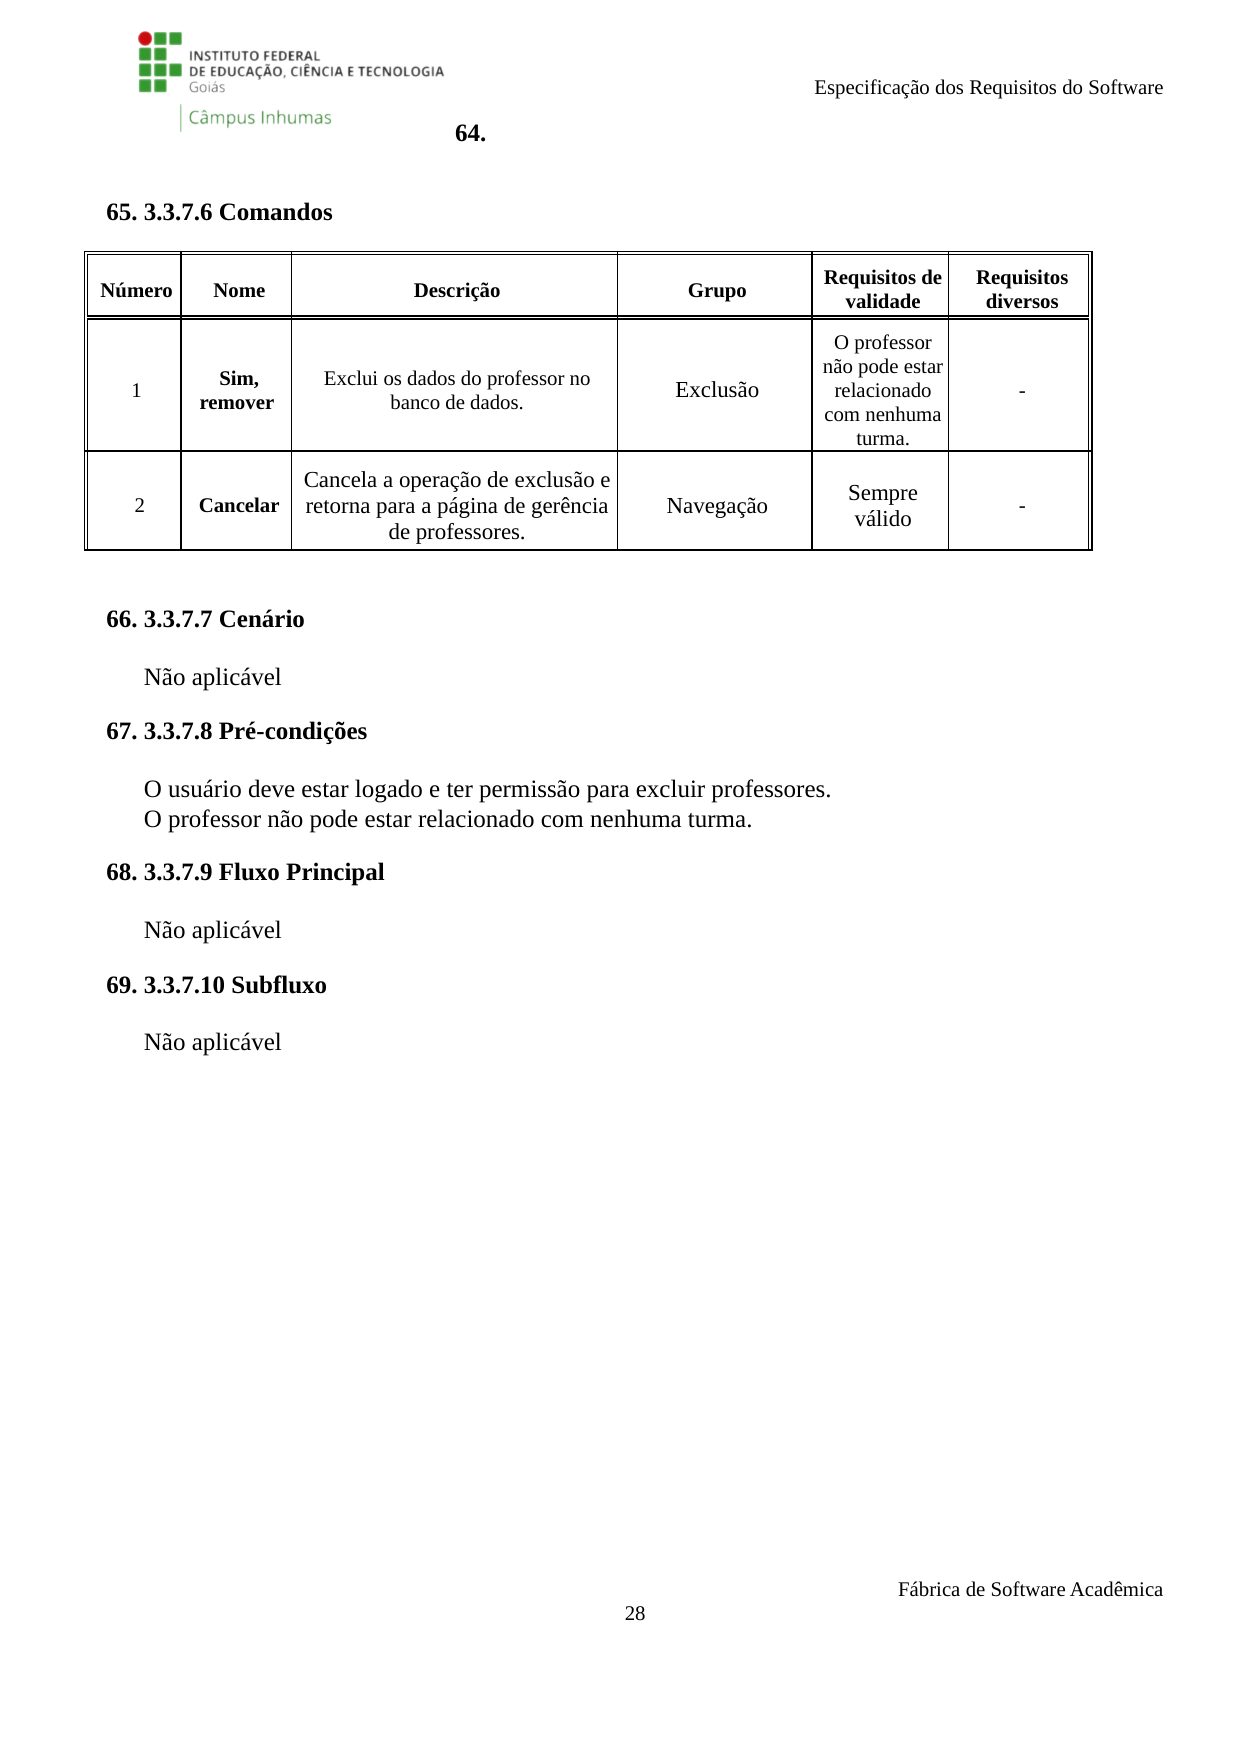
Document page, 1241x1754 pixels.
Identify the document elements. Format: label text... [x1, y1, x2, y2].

table_cell Cancelar [182, 452, 291, 549]
table_header Número [88, 255, 180, 315]
table_cell - [949, 320, 1088, 450]
table_cell - [949, 452, 1088, 549]
text Não aplicável [106, 658, 1163, 691]
list 3.3.7.10 Subfluxo [106, 970, 1163, 998]
text O professor não pode estar relacionado com nenhuma turma. [106, 804, 1163, 832]
table_cell Sempre válido [813, 452, 948, 549]
table_header Nome [182, 255, 291, 315]
table_cell Exclui os dados do professor no banco de dados. [292, 320, 617, 450]
text Não aplicável [106, 911, 1163, 945]
list 3.3.7.8 Pré-condições [106, 716, 1163, 745]
table_header Grupo [618, 255, 811, 315]
table_cell Cancela a operação de exclusão e retorna para a página de gerência de professores. [292, 452, 617, 549]
table_cell Exclusão [618, 320, 811, 450]
table_cell 1 [88, 320, 180, 450]
table_cell Sim, remover [182, 320, 291, 450]
table_header Requisitos de validade [813, 255, 948, 315]
table_cell O professor não pode estar relacionado com nenhuma turma. [813, 320, 948, 450]
list 3.3.7.6 Comandos [106, 197, 1163, 226]
text Não aplicável [106, 1023, 1163, 1057]
table_header Requisitos diversos [949, 255, 1088, 315]
list 3.3.7.7 Cenário [106, 604, 1163, 633]
table_cell Navegação [618, 452, 811, 549]
list 3.3.7.9 Fluxo Principal [106, 857, 1163, 886]
table_cell 2 [88, 452, 180, 549]
text O usuário deve estar logado e ter permissão para excluir professores. [106, 770, 1163, 804]
table_header Descrição [292, 255, 617, 315]
